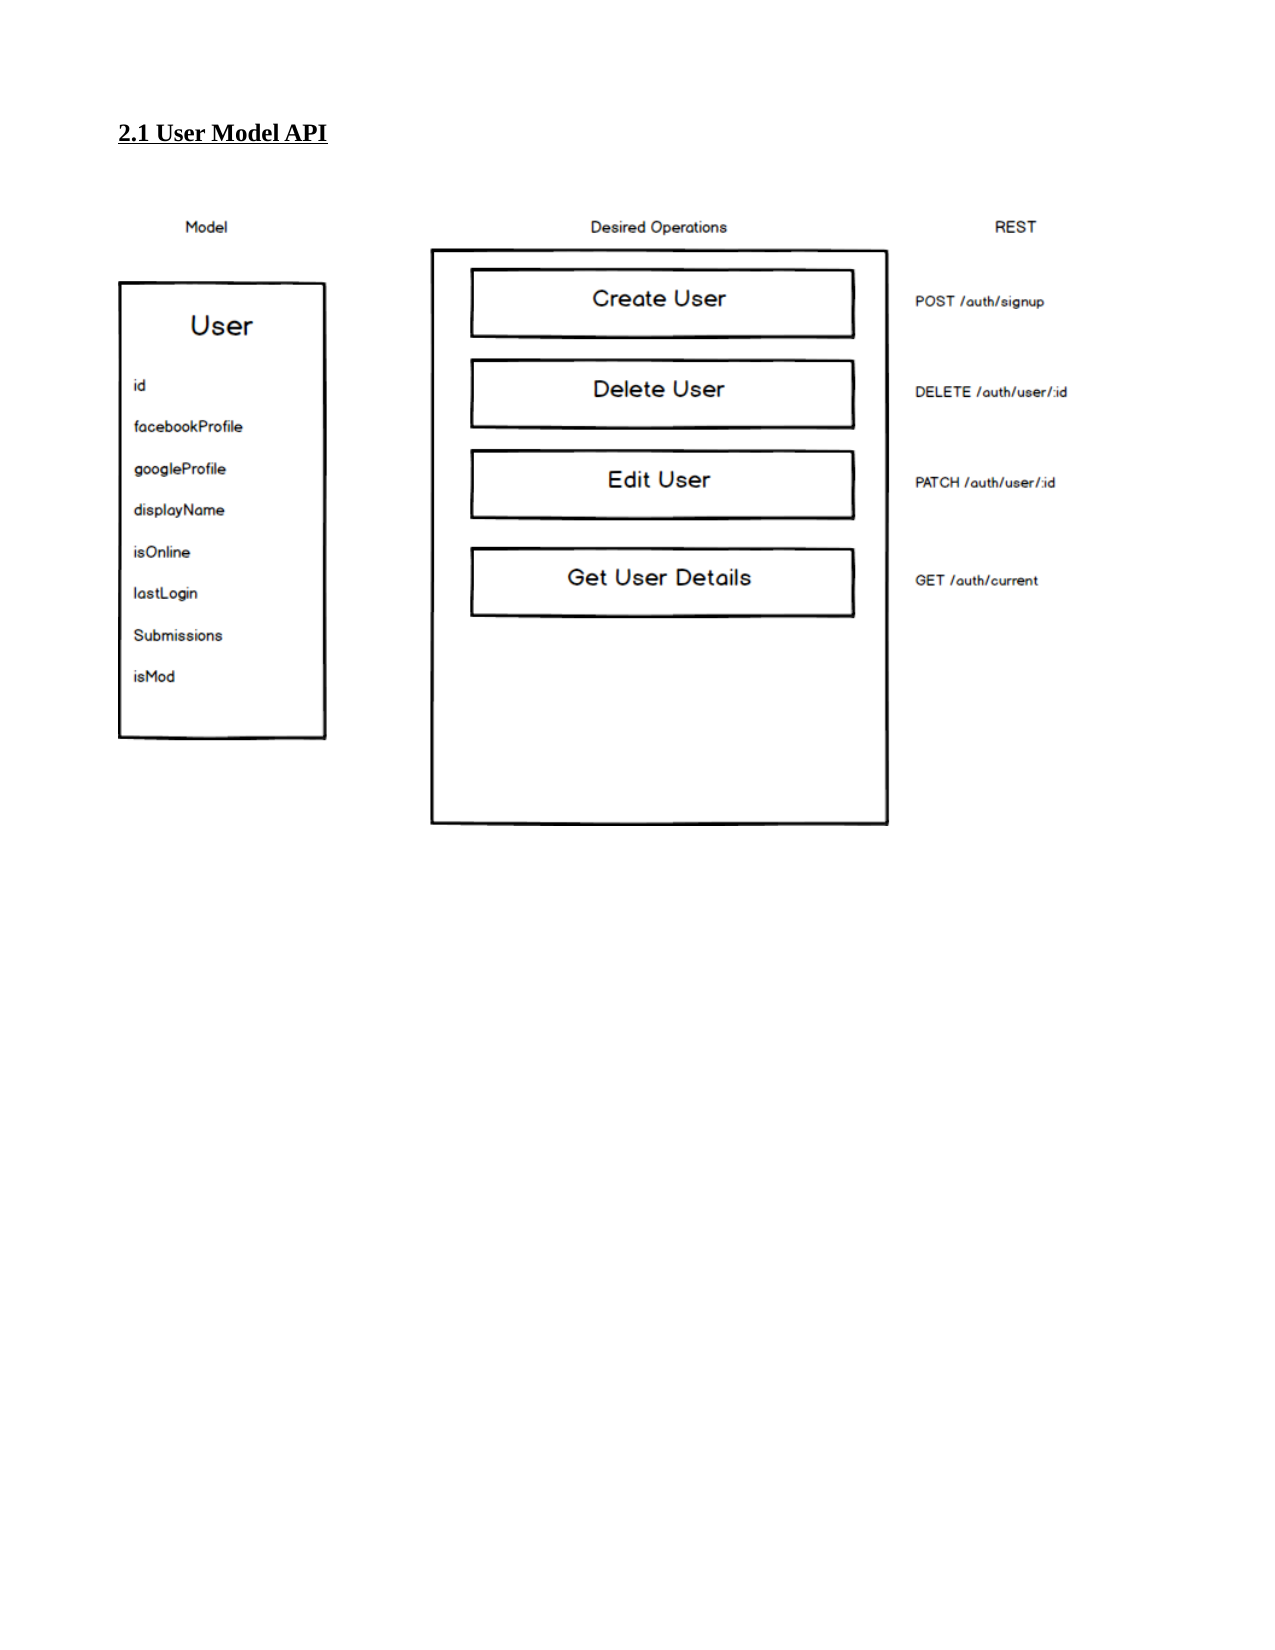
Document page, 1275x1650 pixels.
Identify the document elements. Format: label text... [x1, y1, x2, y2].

picture [118, 216, 1157, 826]
text 2.1 User Model API [118, 118, 1157, 147]
